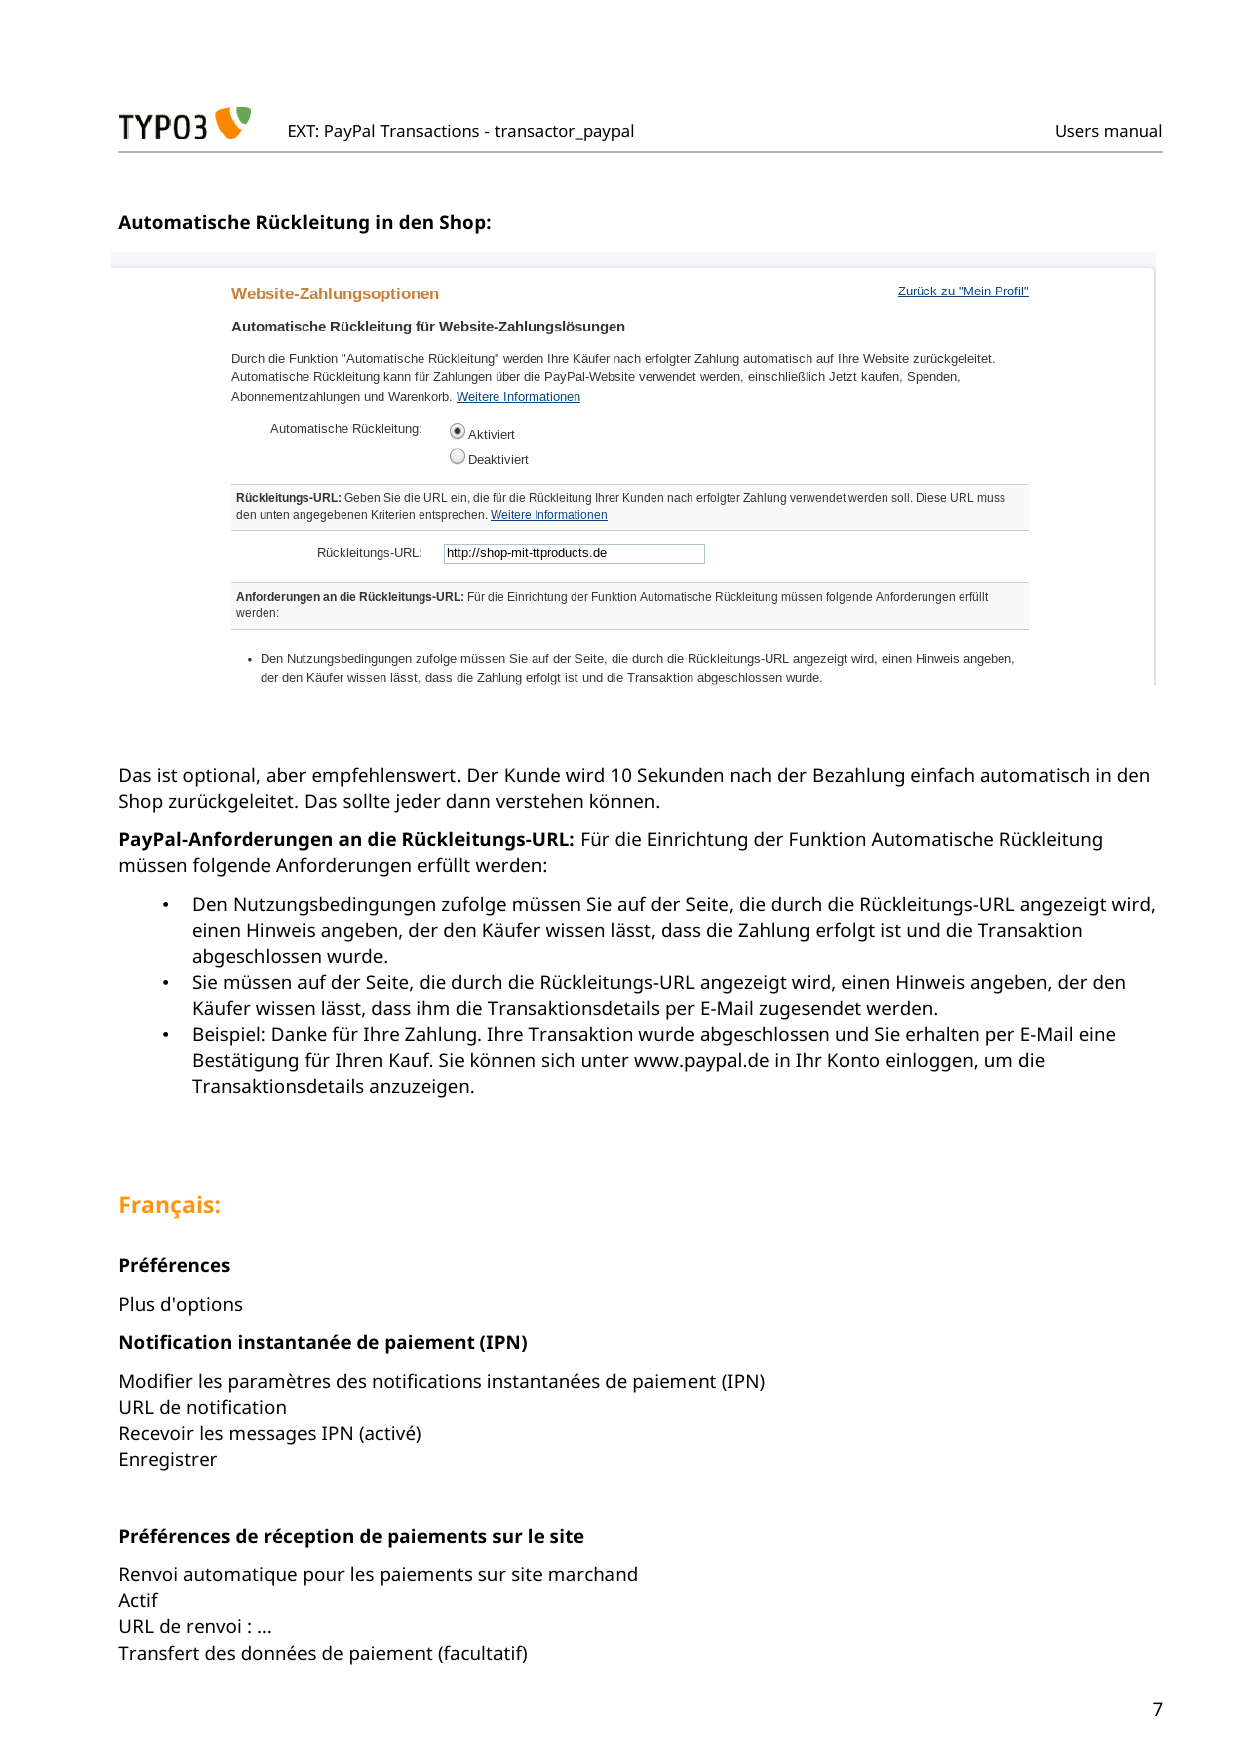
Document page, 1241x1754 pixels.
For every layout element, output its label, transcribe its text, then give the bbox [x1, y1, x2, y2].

text Plus d'options [118, 1291, 1163, 1317]
subtitle Français: [118, 1189, 1163, 1220]
text Préférences de réception de paiements sur le site [118, 1523, 1163, 1549]
list Den Nutzungsbedingungen zufolge müssen Sie auf der Seite, die durch die Rückleitungs-URL angezeigt wird, einen Hinweis angeben, der den Käufer wissen lässt, dass die Zahlung erfolgt ist und die Transaktion abgeschlossen wurde. [162, 891, 1163, 969]
text Automatische Rückleitung in den Shop: [118, 209, 1163, 235]
list Sie müssen auf der Seite, die durch die Rückleitungs-URL angezeigt wird, einen Hinweis angeben, der den Käufer wissen lässt, dass ihm die Transaktionsdetails per E-Mail zugesendet werden. [162, 969, 1163, 1021]
text Modifier les paramètres des notifications instantanées de paiement (IPN) URL de notification Recevoir les messages IPN (activé) Enregistrer [118, 1368, 1163, 1472]
text Notification instantanée de paiement (IPN) [118, 1329, 1163, 1355]
list Beispiel: Danke für Ihre Zahlung. Ihre Transaktion wurde abgeschlossen und Sie erhalten per E-Mail eine Bestätigung für Ihren Kauf. Sie können sich unter www.paypal.de in Ihr Konto einloggen, um die Transaktionsdetails anzuzeigen. [162, 1021, 1163, 1099]
text Renvoi automatique pour les paiements sur site marchand Actif URL de renvoi : … Transfert des données de paiement (facultatif) [118, 1561, 1163, 1666]
picture [118, 106, 254, 139]
text Préférences [118, 1226, 1163, 1278]
picture [110, 252, 1157, 685]
text PayPal-Anforderungen an die Rückleitungs-URL: Für die Einrichtung der Funktion Automatische Rückleitung müssen folgende Anforderungen erfüllt werden: [118, 826, 1163, 878]
text Das ist optional, aber empfehlenswert. Der Kunde wird 10 Sekunden nach der Bezahlung einfach automatisch in den Shop zurückgeleitet. Das sollte jeder dann verstehen können. [118, 761, 1163, 813]
